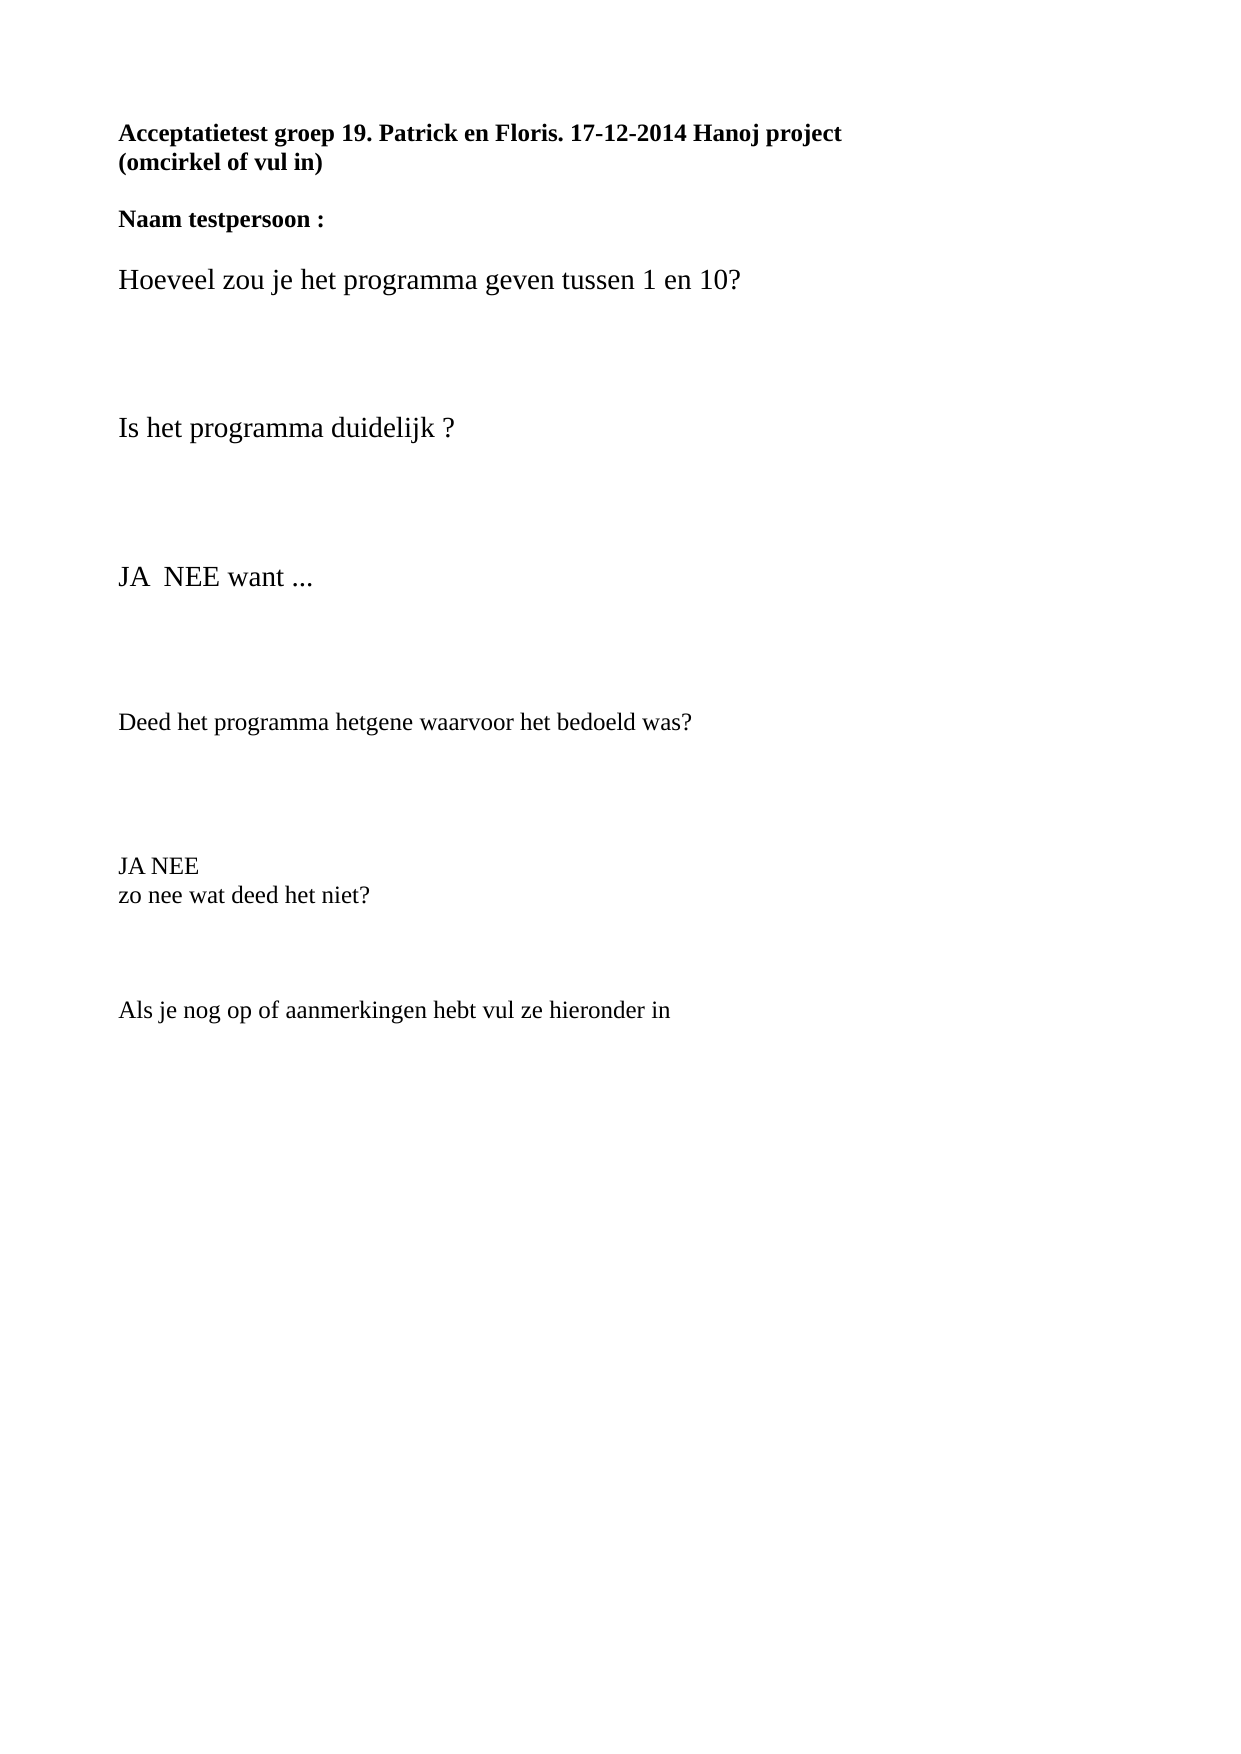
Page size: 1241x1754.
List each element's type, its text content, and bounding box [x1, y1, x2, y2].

text Naam testpersoon : [118, 204, 1122, 233]
text Acceptatietest groep 19. Patrick en Floris. 17-12-2014 Hanoj project [118, 118, 1122, 147]
text Deed het programma hetgene waarvoor het bedoeld was? [118, 707, 1122, 736]
text Is het programma duidelijk ? [118, 410, 1122, 444]
text zo nee wat deed het niet? [118, 880, 1122, 909]
text Als je nog op of aanmerkingen hebt vul ze hieronder in [118, 995, 1122, 1024]
text (omcirkel of vul in) [118, 147, 1122, 176]
text JA NEE [118, 851, 1122, 880]
text Hoeveel zou je het programma geven tussen 1 en 10? [118, 262, 1122, 295]
text JA NEE want ... [118, 559, 1122, 592]
